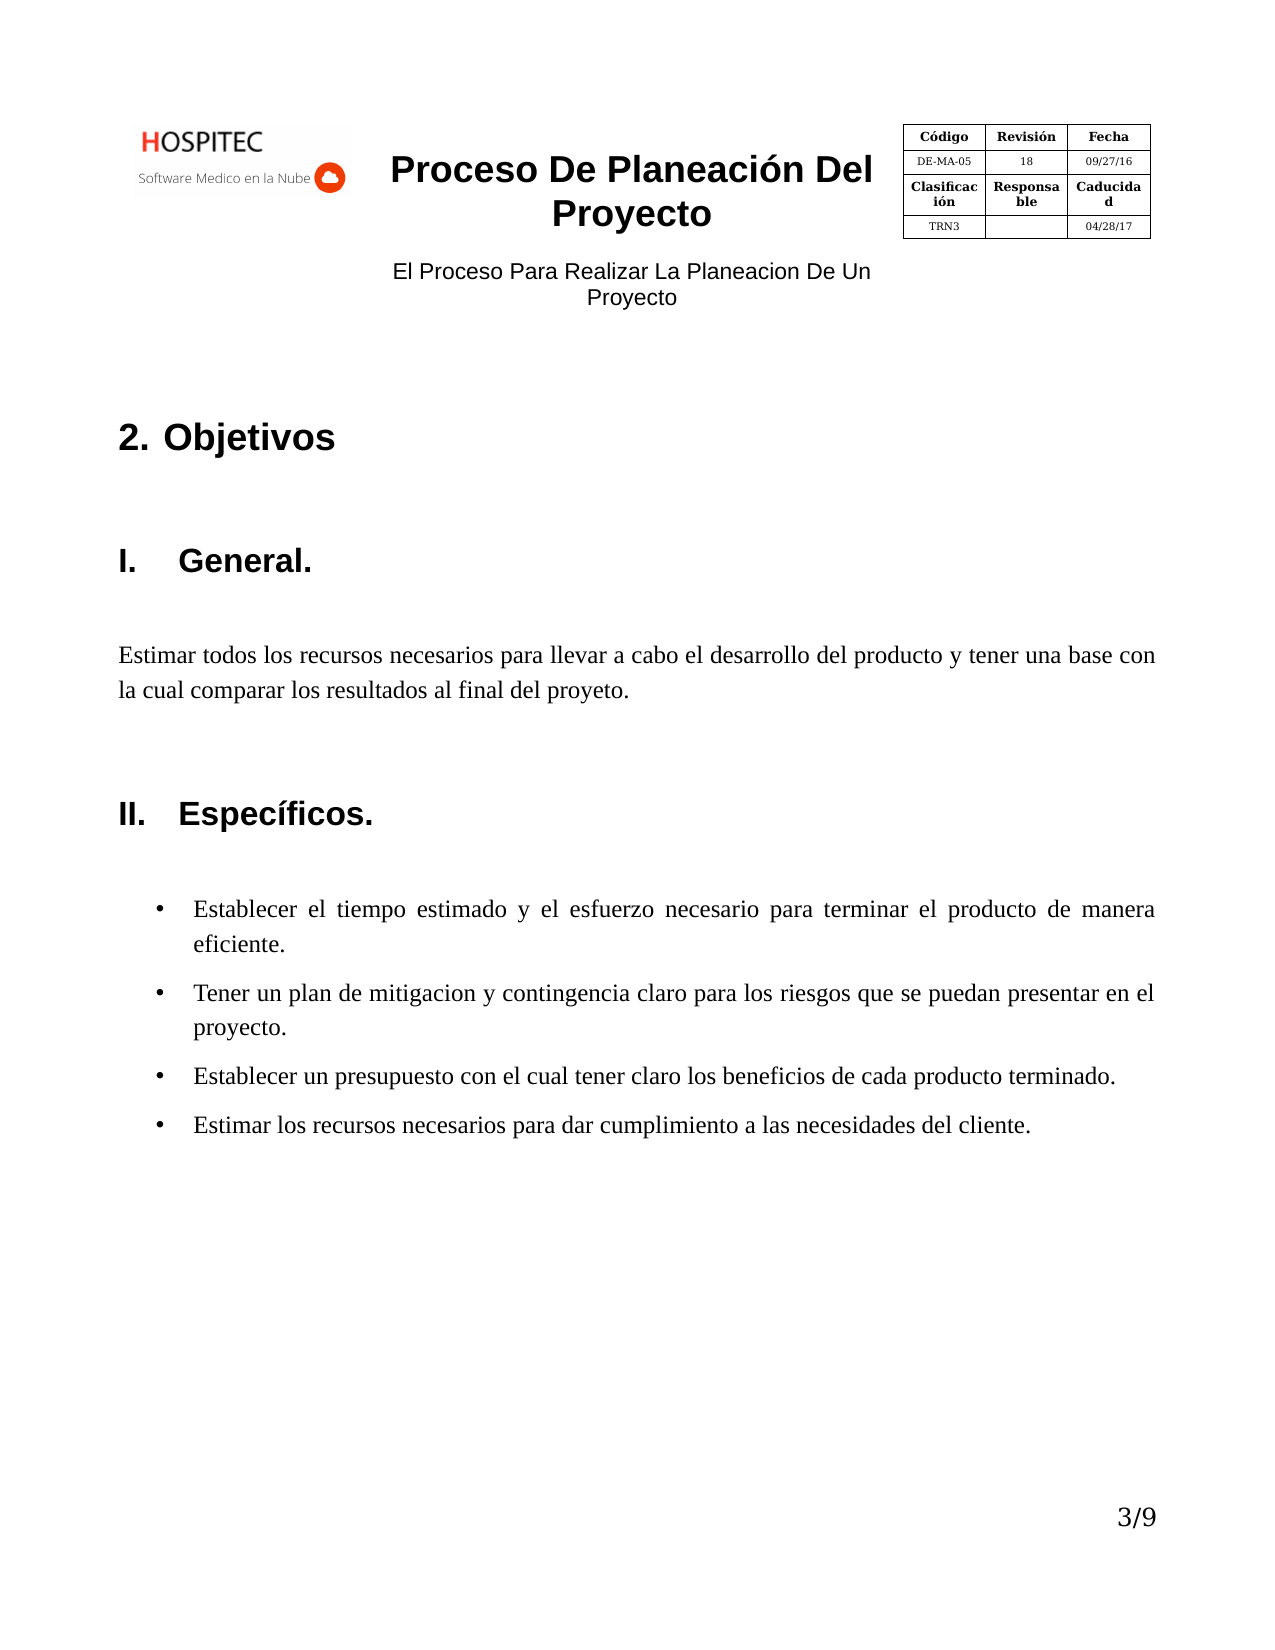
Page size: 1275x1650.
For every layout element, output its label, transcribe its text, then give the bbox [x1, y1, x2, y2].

subtitle General. [118, 540, 1157, 579]
subtitle Objetivos [118, 414, 1157, 458]
subtitle Específicos. [118, 794, 1157, 833]
list Establecer un presupuesto con el cual tener claro los beneficios de cada producto terminado. [156, 1061, 1157, 1090]
picture [131, 123, 353, 198]
list Estimar los recursos necesarios para dar cumplimiento a las necesidades del cliente. [156, 1110, 1157, 1139]
list Establecer el tiempo estimado y el esfuerzo necesario para terminar el producto de manera eficiente. [156, 894, 1157, 957]
list Tener un plan de mitigacion y contingencia claro para los riesgos que se puedan presentar en el proyecto. [156, 978, 1157, 1041]
text Estimar todos los recursos necesarios para llevar a cabo el desarrollo del producto y tener una base con la cual comparar los resultados al final del proyeto. [118, 641, 1157, 704]
